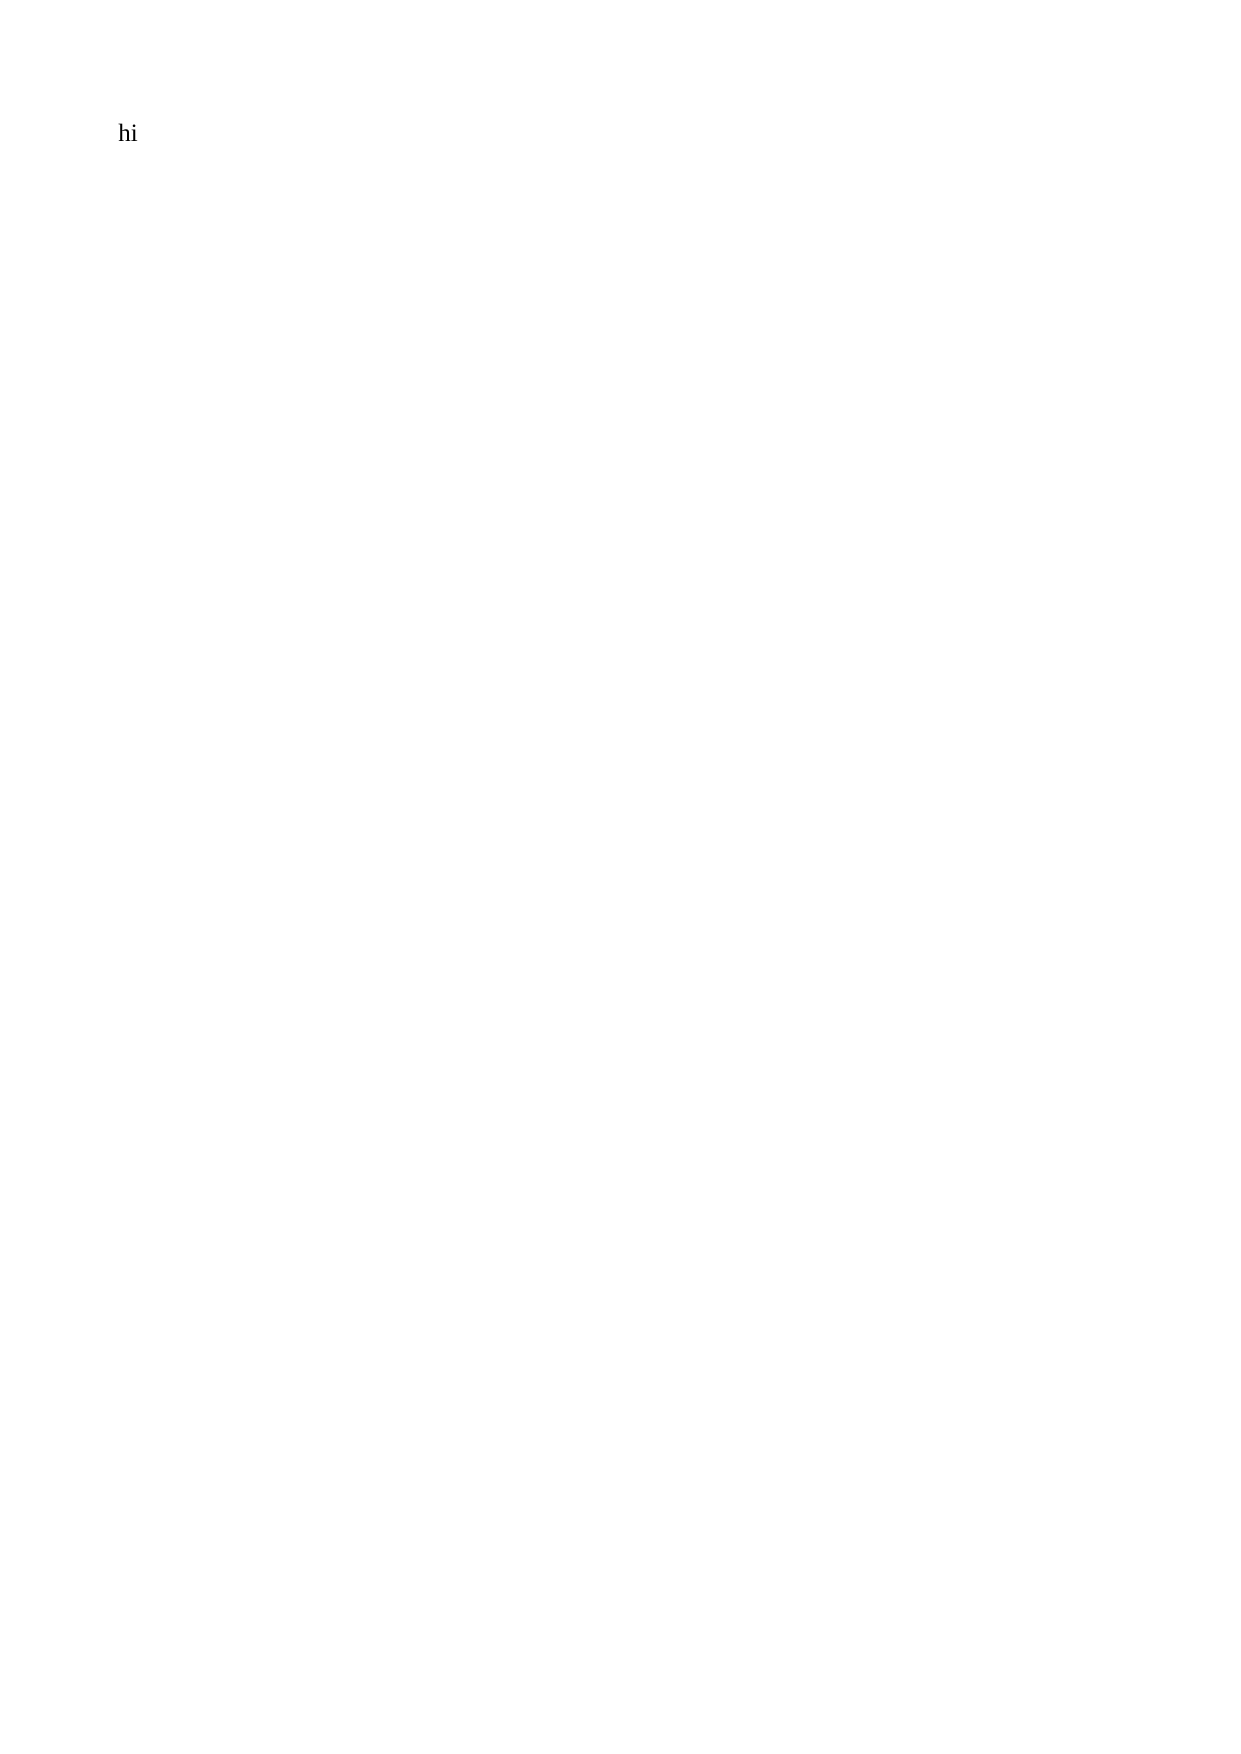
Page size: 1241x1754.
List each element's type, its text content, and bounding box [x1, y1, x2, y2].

text hi [118, 118, 1122, 147]
